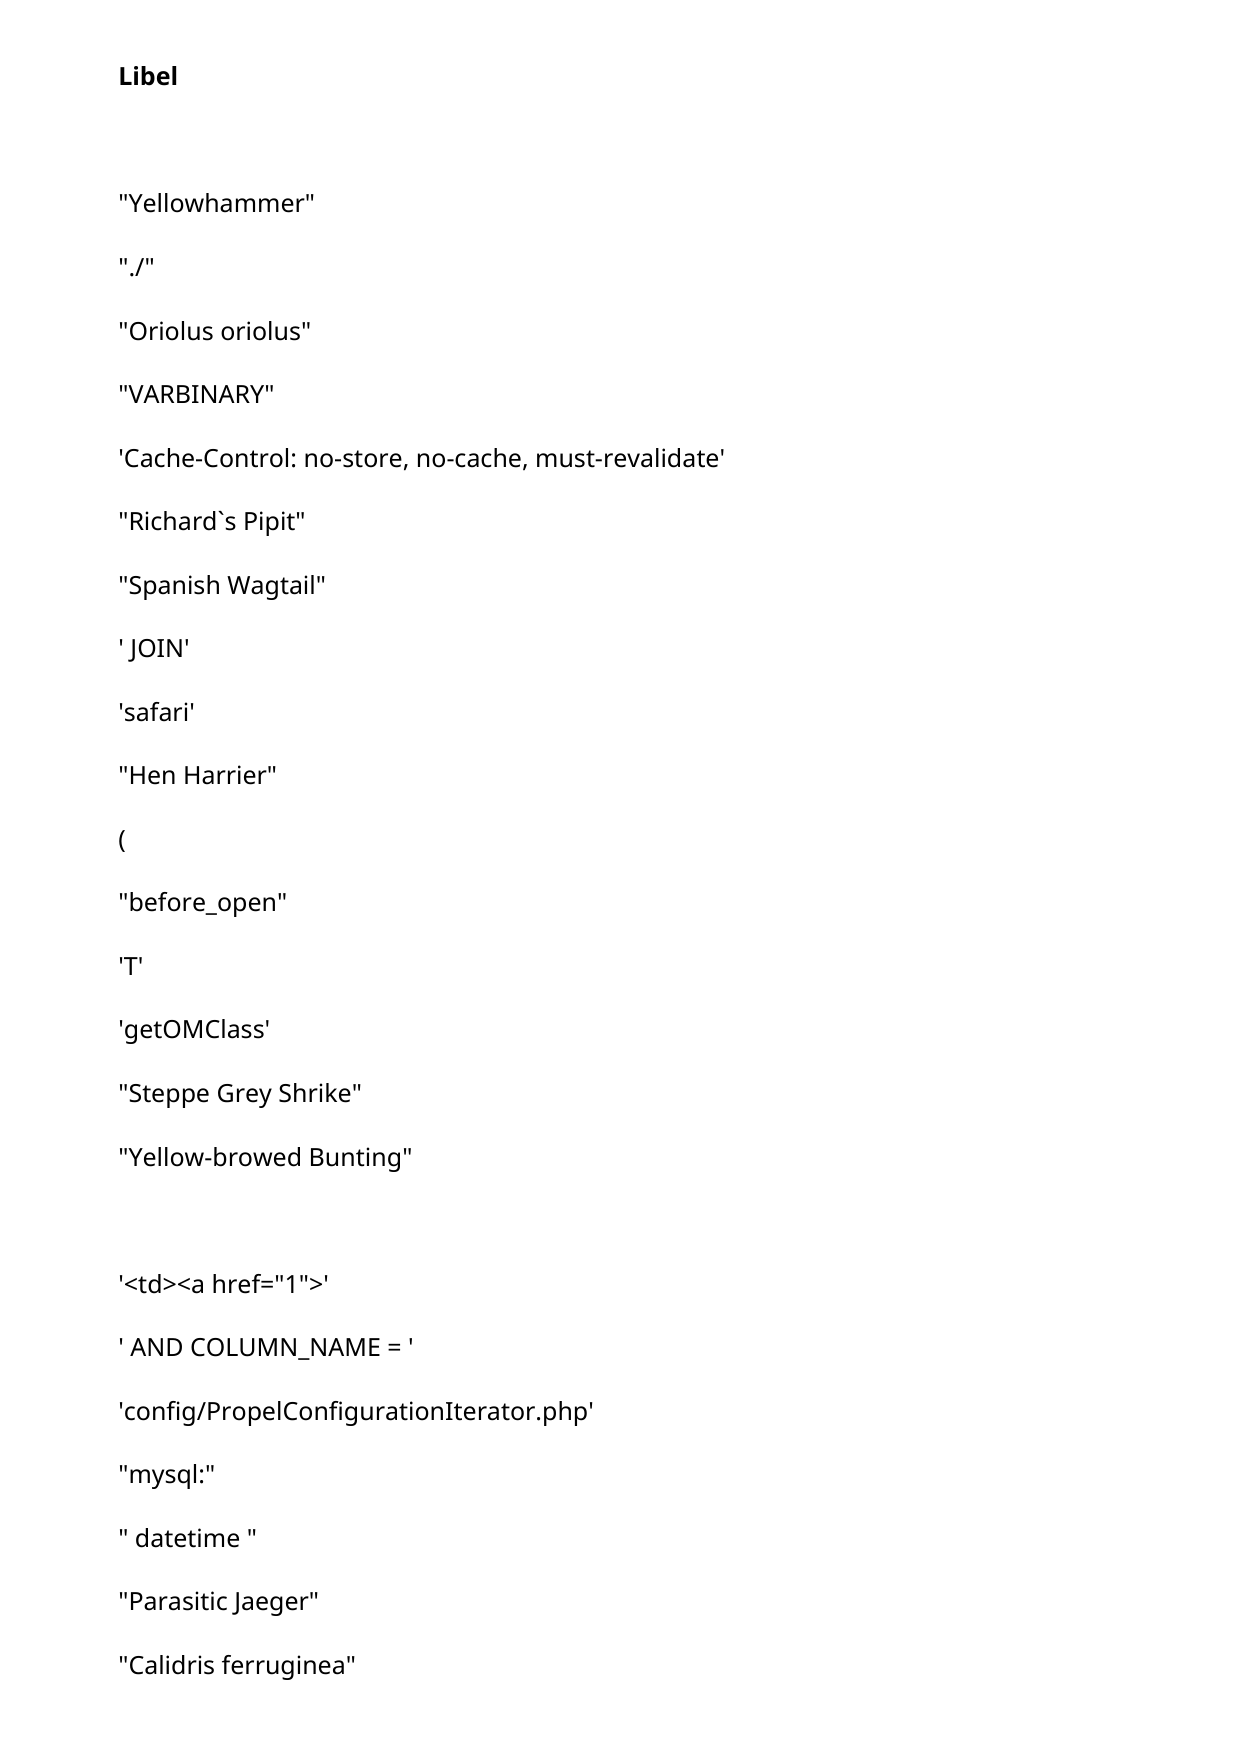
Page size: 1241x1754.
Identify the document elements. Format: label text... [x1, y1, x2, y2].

table_cell 'Cache-Control: no-store, no-cache, must-revalidate' [118, 440, 1240, 504]
table_cell "Hen Harrier" [118, 758, 1240, 822]
table_cell "Parasitic Jaeger" [118, 1584, 1240, 1648]
table_cell 'config/PropelConfigurationIterator.php' [118, 1394, 1240, 1457]
table_cell "Spanish Wagtail" [118, 568, 1240, 631]
table_cell "mysql:" [118, 1457, 1240, 1521]
table_cell "Richard`s Pipit" [118, 504, 1240, 567]
table_cell "Calidris ferruginea" [118, 1648, 1240, 1682]
table_header Libel [118, 59, 1240, 123]
table_cell "./" [118, 250, 1240, 313]
table_cell "Steppe Grey Shrike" [118, 1076, 1240, 1139]
table_cell 'safari' [118, 695, 1240, 758]
table_cell "Yellowhammer" [118, 186, 1240, 250]
table_cell "Yellow-browed Bunting" [118, 1139, 1240, 1203]
table_cell '<td><a href="1">' [118, 1266, 1240, 1330]
table_cell 'getOMClass' [118, 1012, 1240, 1076]
table_cell [118, 123, 1240, 186]
table_cell "VARBINARY" [118, 377, 1240, 440]
table_cell [118, 1203, 1240, 1266]
table_cell ( [118, 822, 1240, 885]
table_cell 'T' [118, 949, 1240, 1012]
table_cell "Oriolus oriolus" [118, 313, 1240, 377]
table_cell "before_open" [118, 885, 1240, 949]
table_cell ' AND COLUMN_NAME = ' [118, 1330, 1240, 1393]
table_cell ' JOIN' [118, 631, 1240, 694]
table_cell " datetime " [118, 1521, 1240, 1584]
